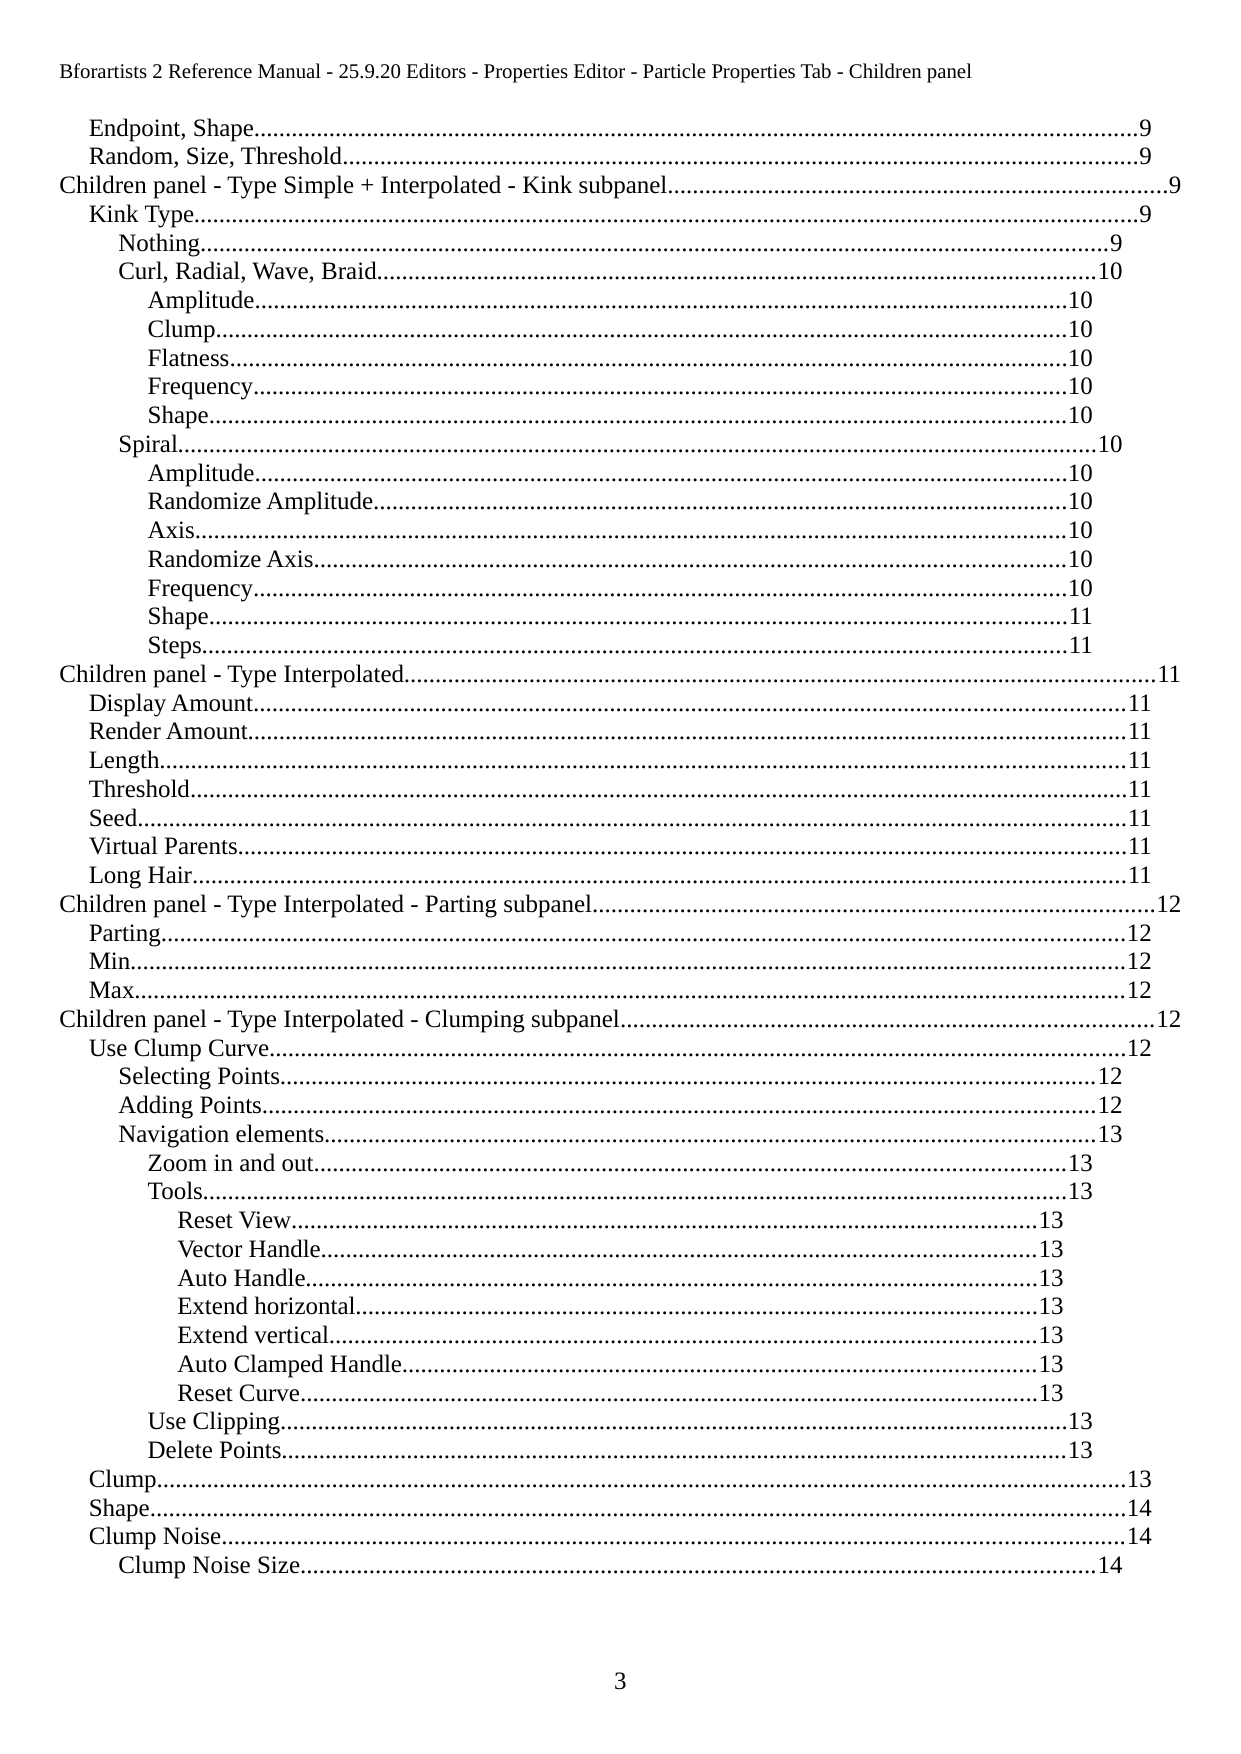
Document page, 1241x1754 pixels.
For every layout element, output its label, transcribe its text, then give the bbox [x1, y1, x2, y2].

text Adding Points 12 [118, 1090, 1181, 1119]
text Clump 10 [147, 314, 1181, 343]
text Render Amount 11 [88, 716, 1181, 745]
text Virtual Parents 11 [88, 831, 1181, 860]
text Shape 11 [147, 601, 1181, 630]
text Navigation elements 13 [118, 1119, 1181, 1148]
text Random, Size, Threshold 9 [88, 141, 1181, 170]
text Randomize Axis 10 [147, 544, 1181, 573]
text Reset Curve 13 [177, 1378, 1181, 1406]
text Seed 11 [88, 803, 1181, 831]
text Nothing 9 [118, 228, 1181, 256]
text Clump 13 [88, 1464, 1181, 1493]
text Shape 10 [147, 400, 1181, 429]
text Children panel - Type Interpolated 11 [59, 659, 1181, 688]
text Use Clump Curve 12 [88, 1033, 1181, 1061]
text Delete Points 13 [147, 1435, 1181, 1464]
text Children panel - Type Simple + Interpolated - Kink subpanel 9 [59, 170, 1181, 199]
text Kink Type 9 [88, 199, 1181, 228]
text Flatness 10 [147, 343, 1181, 371]
text Children panel - Type Interpolated - Parting subpanel 12 [59, 889, 1181, 918]
text Zoom in and out 13 [147, 1148, 1181, 1176]
text Length 11 [88, 745, 1181, 774]
text Randomize Amplitude 10 [147, 486, 1181, 515]
text Long Hair 11 [88, 860, 1181, 889]
text Display Amount 11 [88, 688, 1181, 716]
text Parting 12 [88, 918, 1181, 946]
text Frequency 10 [147, 573, 1181, 601]
text Spiral 10 [118, 429, 1181, 458]
text Steps 11 [147, 630, 1181, 659]
text Children panel - Type Interpolated - Clumping subpanel 12 [59, 1004, 1181, 1033]
text Curl, Radial, Wave, Braid 10 [118, 256, 1181, 285]
text Endpoint, Shape 9 [88, 113, 1181, 141]
text Selecting Points 12 [118, 1061, 1181, 1090]
text Amplitude 10 [147, 458, 1181, 486]
text Frequency 10 [147, 371, 1181, 400]
text Reset View 13 [177, 1205, 1181, 1234]
text Threshold 11 [88, 774, 1181, 803]
text Use Clipping 13 [147, 1406, 1181, 1435]
text Max 12 [88, 975, 1181, 1004]
text Auto Clamped Handle 13 [177, 1349, 1181, 1378]
text Extend horizontal 13 [177, 1291, 1181, 1320]
text Tools 13 [147, 1176, 1181, 1205]
text Amplitude 10 [147, 285, 1181, 314]
text Clump Noise 14 [88, 1521, 1181, 1550]
text Vector Handle 13 [177, 1234, 1181, 1263]
text Min 12 [88, 946, 1181, 975]
text Auto Handle 13 [177, 1263, 1181, 1291]
text Axis 10 [147, 515, 1181, 544]
text Clump Noise Size 14 [118, 1550, 1181, 1579]
text Shape 14 [88, 1493, 1181, 1521]
text Extend vertical 13 [177, 1320, 1181, 1349]
